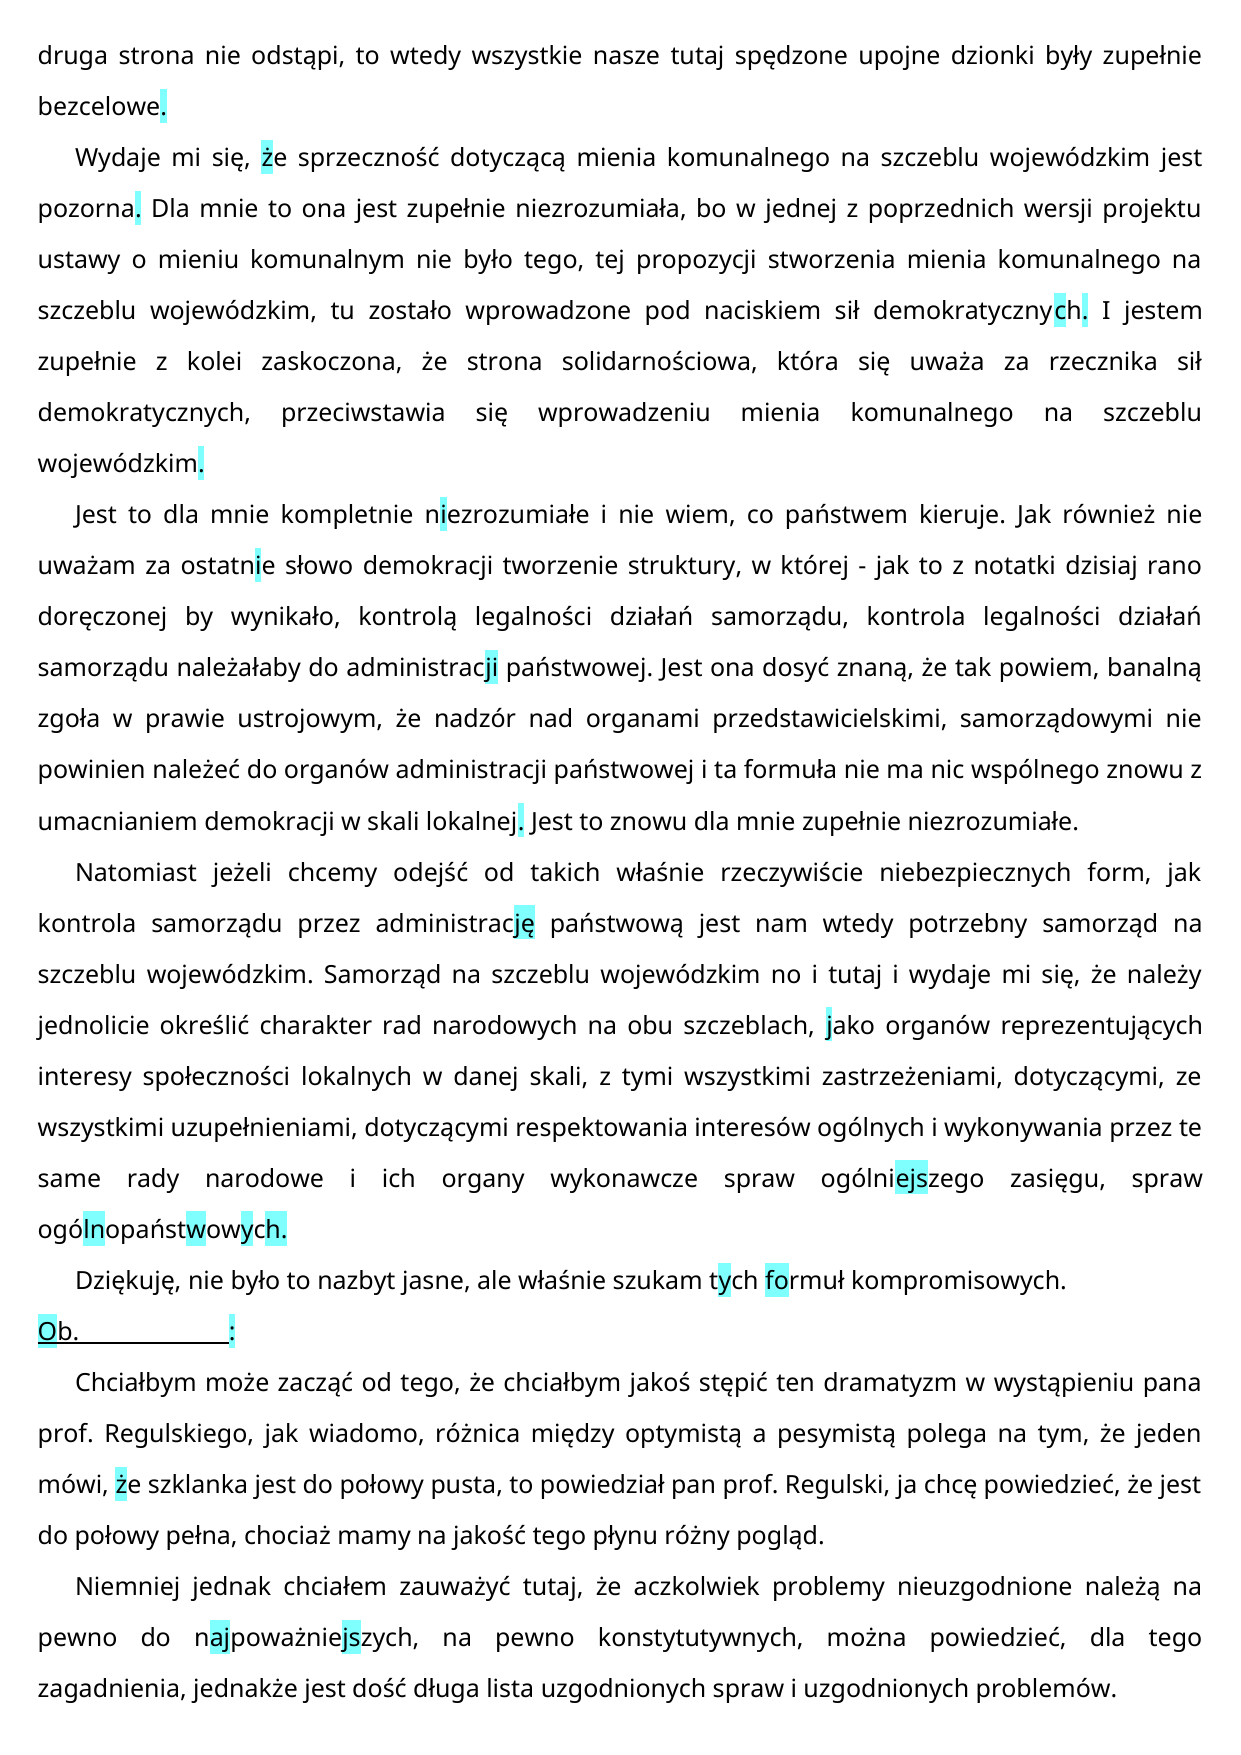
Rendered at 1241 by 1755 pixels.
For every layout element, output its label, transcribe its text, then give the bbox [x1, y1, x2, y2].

text Jest to dla mnie kompletnie niezrozumiałe i nie wiem, co państwem kieruje. Jak również nie uważam za ostatnie słowo demokracji tworzenie struktury, w której - jak to z notatki dzisiaj rano doręczonej by wynikało, kontrolą legalności działań samorządu, kontrola legalności działań samorządu należałaby do administracji państwowej. Jest ona dosyć znaną, że tak powiem, banalną zgoła w prawie ustrojowym, że nadzór nad organami przedstawicielskimi, samorządowymi nie powinien należeć do organów administracji państwowej i ta formuła nie ma nic wspólnego znowu z umacnianiem demokracji w skali lokalnej. Jest to znowu dla mnie zupełnie niezrozumiałe. [37, 497, 1203, 837]
text Wydaje mi się, że sprzeczność dotyczącą mienia komunalnego na szczeblu wojewódzkim jest pozorna. Dla mnie to ona jest zupełnie niezrozumiała, bo w jednej z poprzednich wersji projektu ustawy o mieniu komunalnym nie było tego, tej propozycji stworzenia mienia komunalnego na szczeblu wojewódzkim, tu zostało wprowadzone pod naciskiem sił demokratycznych. I jestem zupełnie z kolei zaskoczona, że strona solidarnościowa, która się uważa za rzecznika sił demokratycznych, przeciwstawia się wprowadzeniu mienia komunalnego na szczeblu wojewódzkim. [37, 139, 1203, 480]
text Natomiast jeżeli chcemy odejść od takich właśnie rzeczywiście niebezpiecznych form, jak kontrola samorządu przez administrację państwową jest nam wtedy potrzebny samorząd na szczeblu wojewódzkim. Samorząd na szczeblu wojewódzkim no i tutaj i wydaje mi się, że należy jednolicie określić charakter rad narodowych na obu szczeblach, jako organów reprezentujących interesy społeczności lokalnych w danej skali, z tymi wszystkimi zastrzeżeniami, dotyczącymi, ze wszystkimi uzupełnieniami, dotyczącymi respektowania interesów ogólnych i wykonywania przez te same rady narodowe i ich organy wykonawcze spraw ogólniejszego zasięgu, spraw ogólnopaństwowych. [37, 854, 1203, 1246]
text druga strona nie odstąpi, to wtedy wszystkie nasze tutaj spędzone upojne dzionki były zupełnie bezcelowe. [37, 37, 1203, 123]
text Ob. : [37, 1313, 1203, 1348]
text Niemniej jednak chciałem zauważyć tutaj, że aczkolwiek problemy nieuzgodnione należą na pewno do najpoważniejszych, na pewno konstytutywnych, można powiedzieć, dla tego zagadnienia, jednakże jest dość długa lista uzgodnionych spraw i uzgodnionych problemów. [37, 1569, 1203, 1705]
text Dziękuję, nie było to nazbyt jasne, ale właśnie szukam tych formuł kompromisowych. [37, 1262, 1203, 1297]
text Chciałbym może zacząć od tego, że chciałbym jakoś stępić ten dramatyzm w wystąpieniu pana prof. Regulskiego, jak wiadomo, różnica między optymistą a pesymistą polega na tym, że jeden mówi, że szklanka jest do połowy pusta, to powiedział pan prof. Regulski, ja chcę powiedzieć, że jest do połowy pełna, chociaż mamy na jakość tego płynu różny pogląd. [37, 1364, 1203, 1552]
